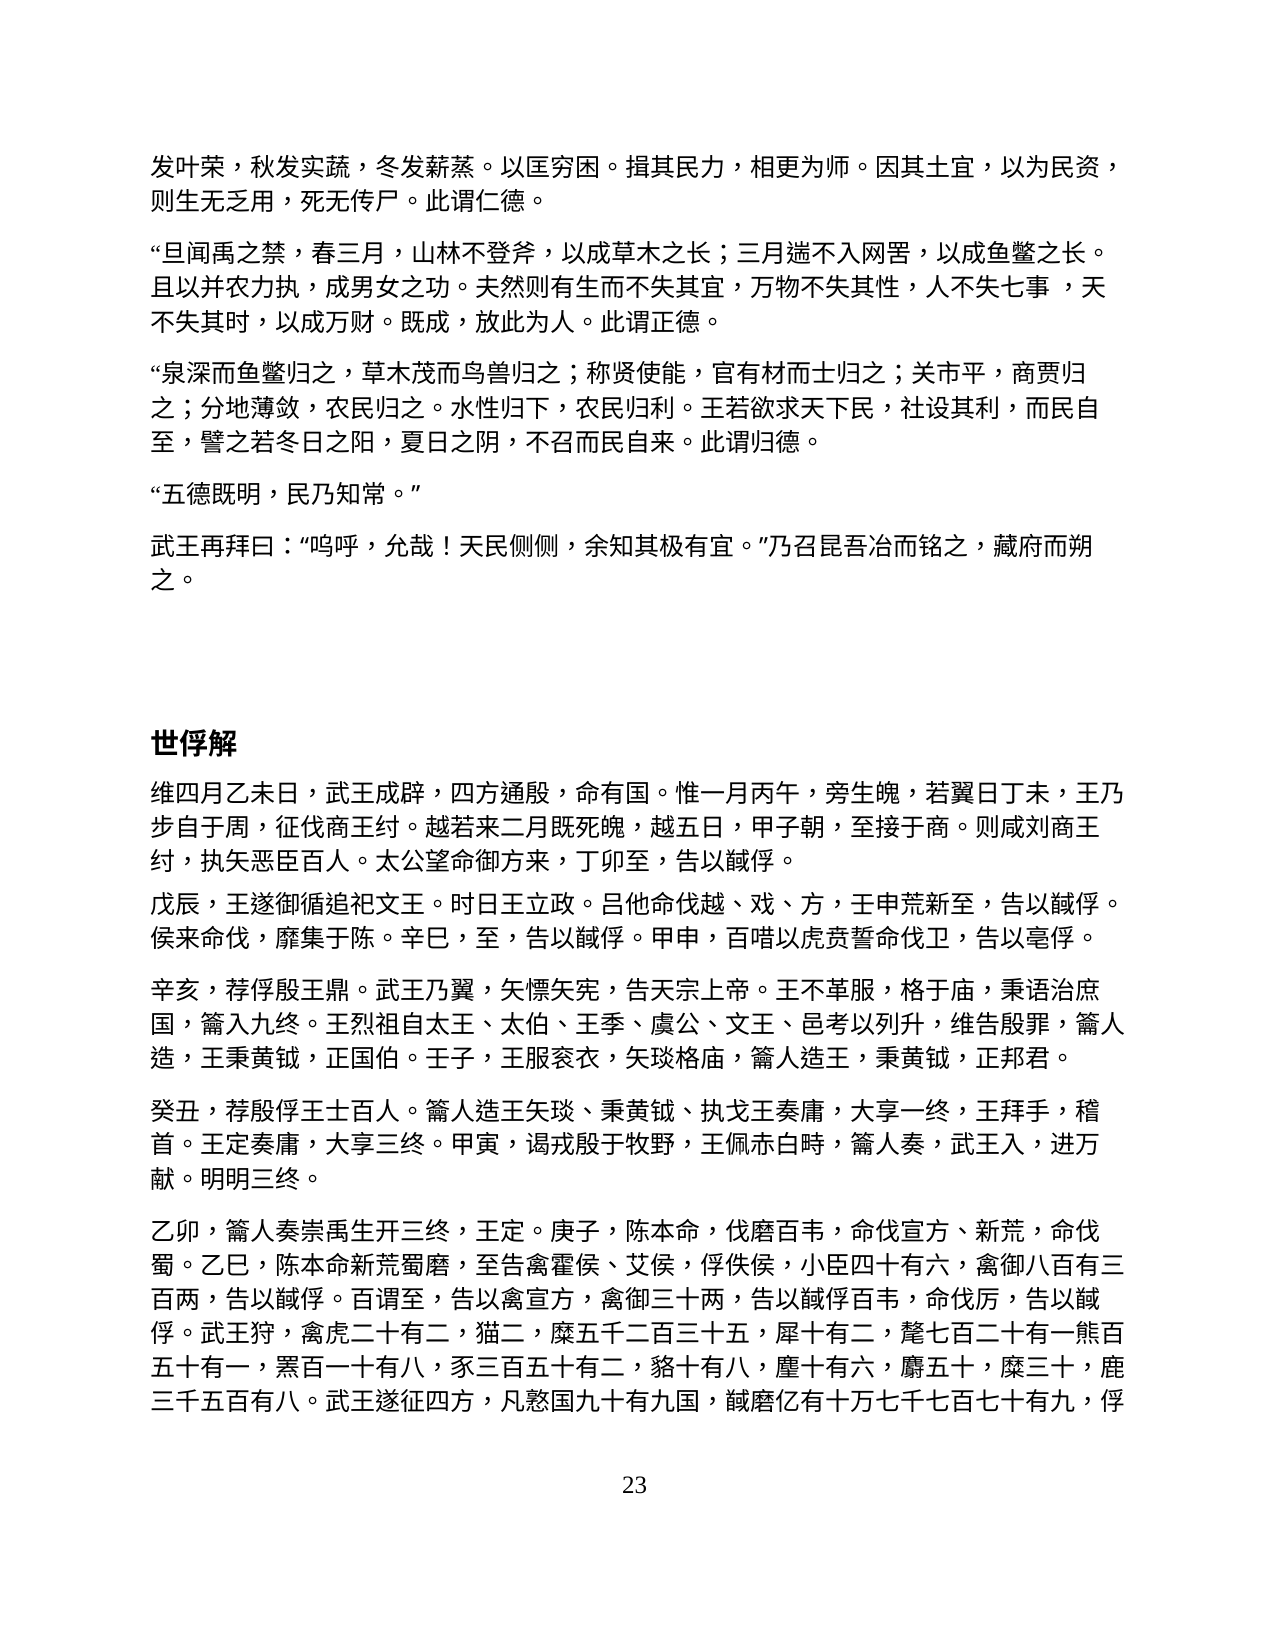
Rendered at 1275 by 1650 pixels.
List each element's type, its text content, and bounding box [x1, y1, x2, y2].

text “五德既明，民乃知常。” [150, 476, 1125, 510]
subtitle 世俘解 [150, 724, 1125, 763]
text 戊辰，王遂御循追祀文王。时日王立政。吕他命伐越、戏、方，壬申荒新至，告以馘俘。侯来命伐，靡集于陈。辛巳，至，告以馘俘。甲申，百唶以虎贲誓命伐卫，告以亳俘。 [150, 887, 1125, 955]
text 维四月乙未日，武王成辟，四方通殷，命有国。惟一月丙午，旁生魄，若翼日丁未，王乃步自于周，征伐商王纣。越若来二月既死魄，越五日，甲子朝，至接于商。则咸刘商王纣，执矢恶臣百人。太公望命御方来，丁卯至，告以馘俘。 [150, 776, 1125, 878]
text “旦闻禹之禁，春三月，山林不登斧，以成草木之长；三月遄不入网罟，以成鱼鳖之长。且以并农力执，成男女之功。夫然则有生而不失其宜，万物不失其性，人不失七事 ，天不失其时，以成万财。既成，放此为人。此谓正德。 [150, 236, 1125, 338]
text 发叶荣，秋发实蔬，冬发薪蒸。以匡穷困。揖其民力，相更为师。因其土宜，以为民资，则生无乏用，死无传尸。此谓仁德。 [150, 150, 1125, 218]
text 癸丑，荐殷俘王士百人。籥人造王矢琰、秉黄钺、执戈王奏庸，大享一终，王拜手，稽首。王定奏庸，大享三终。甲寅，谒戎殷于牧野，王佩赤白畤，籥人奏，武王入，进万献。明明三终。 [150, 1093, 1125, 1195]
text 武王再拜曰：“呜呼，允哉！天民侧侧，余知其极有宜。”乃召昆吾冶而铭之，藏府而朔之。 [150, 528, 1125, 596]
text 乙卯，籥人奏崇禹生开三终，王定。庚子，陈本命，伐磨百韦，命伐宣方、新荒，命伐蜀。乙巳，陈本命新荒蜀磨，至告禽霍侯、艾侯，俘佚侯，小臣四十有六，禽御八百有三百两，告以馘俘。百谓至，告以禽宣方，禽御三十两，告以馘俘百韦，命伐厉，告以馘俘。武王狩，禽虎二十有二，猫二，糜五千二百三十五，犀十有二，氂七百二十有一熊百五十有一，罴百一十有八，豕三百五十有二，貉十有八，麈十有六，麝五十，糜三十，鹿三千五百有八。武王遂征四方，凡憝国九十有九国，馘磨亿有十万七千七百七十有九，俘 [150, 1213, 1125, 1418]
text 辛亥，荐俘殷王鼎。武王乃翼，矢慓矢宪，告天宗上帝。王不革服，格于庙，秉语治庶国，籥入九终。王烈祖自太王、太伯、王季、虞公、文王、邑考以列升，维告殷罪，籥人造，王秉黄钺，正国伯。壬子，王服衮衣，矢琰格庙，籥人造王，秉黄钺，正邦君。 [150, 973, 1125, 1075]
text “泉深而鱼鳖归之，草木茂而鸟兽归之；称贤使能，官有材而士归之；关市平，商贾归之；分地薄敛，农民归之。水性归下，农民归利。王若欲求天下民，社设其利，而民自至，譬之若冬日之阳，夏日之阴，不召而民自来。此谓归德。 [150, 356, 1125, 458]
